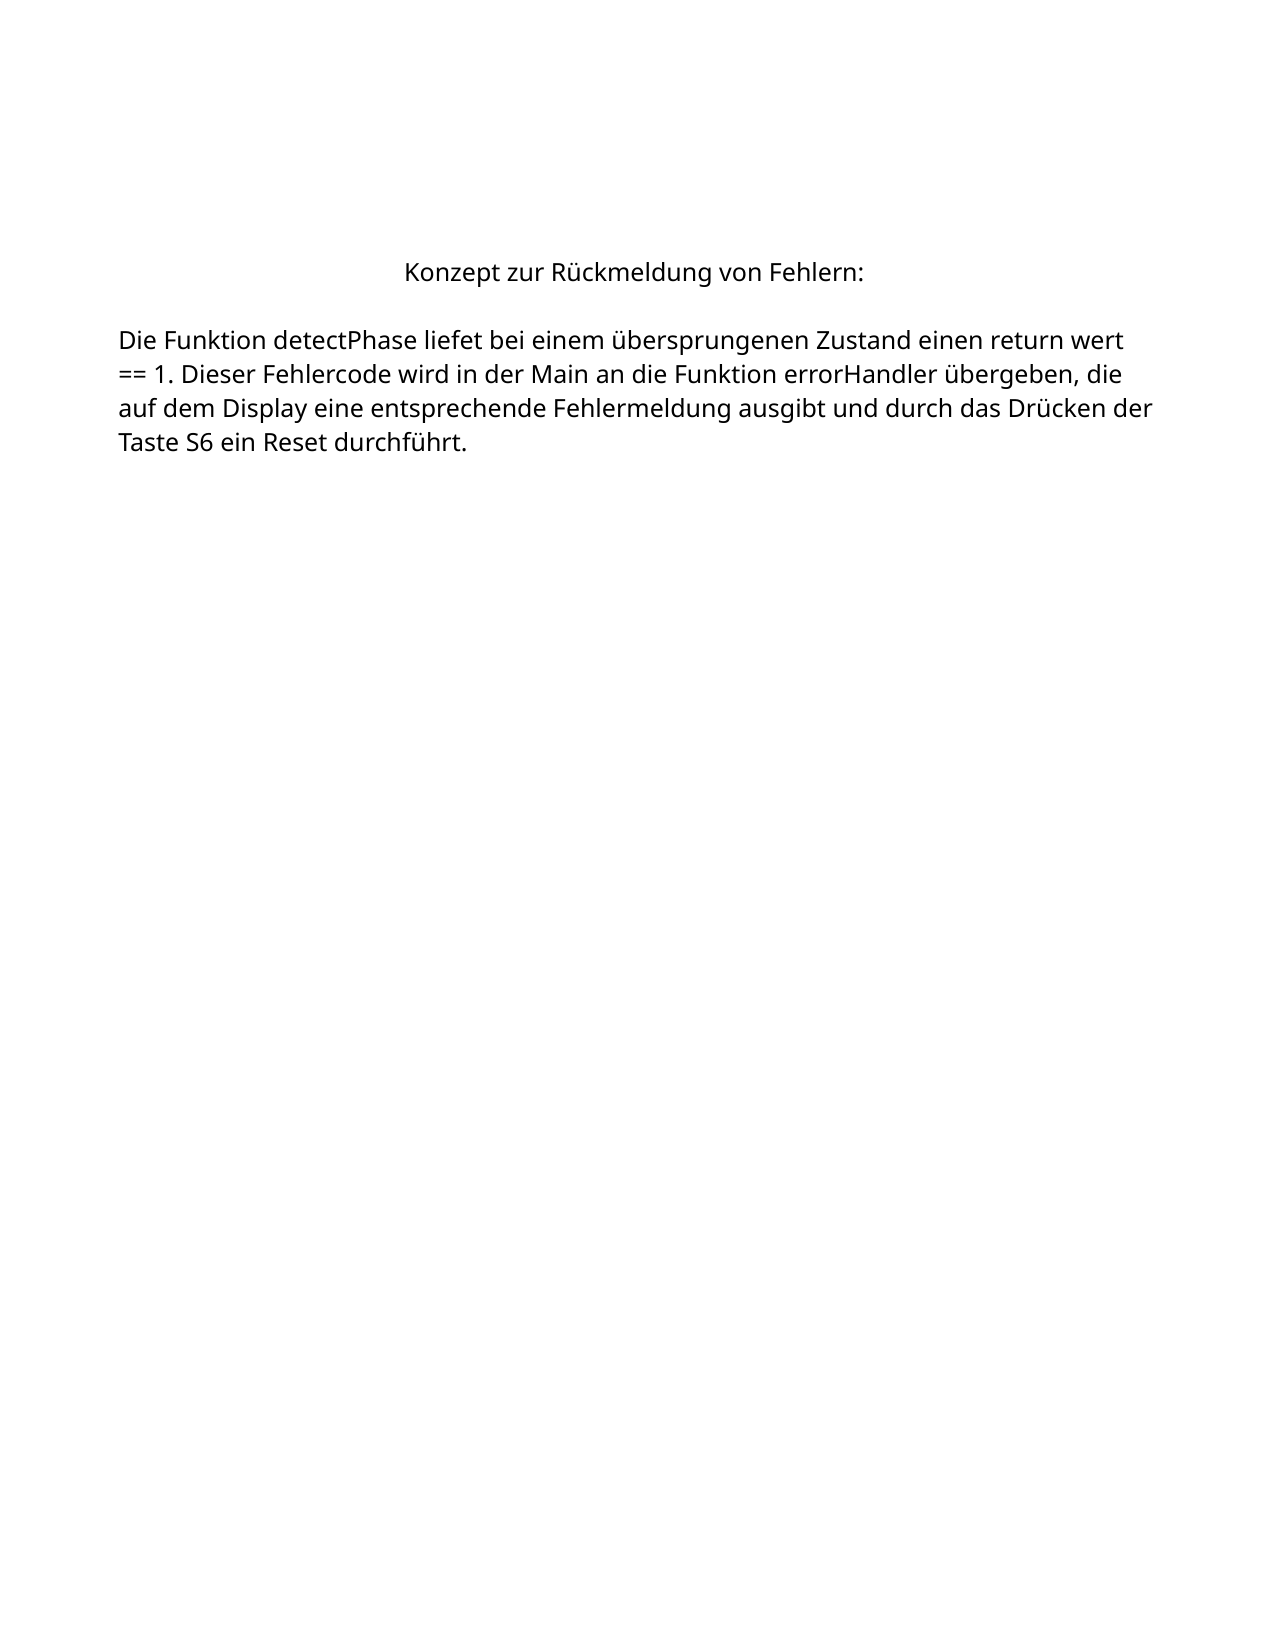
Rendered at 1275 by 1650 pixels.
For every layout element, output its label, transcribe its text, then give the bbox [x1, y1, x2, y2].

text Konzept zur Rückmeldung von Fehlern: [118, 254, 1157, 288]
text Die Funktion detectPhase liefet bei einem übersprungenen Zustand einen return wert == 1. Dieser Fehlercode wird in der Main an die Funktion errorHandler übergeben, die auf dem Display eine entsprechende Fehlermeldung ausgibt und durch das Drücken der Taste S6 ein Reset durchführt. [118, 322, 1157, 459]
